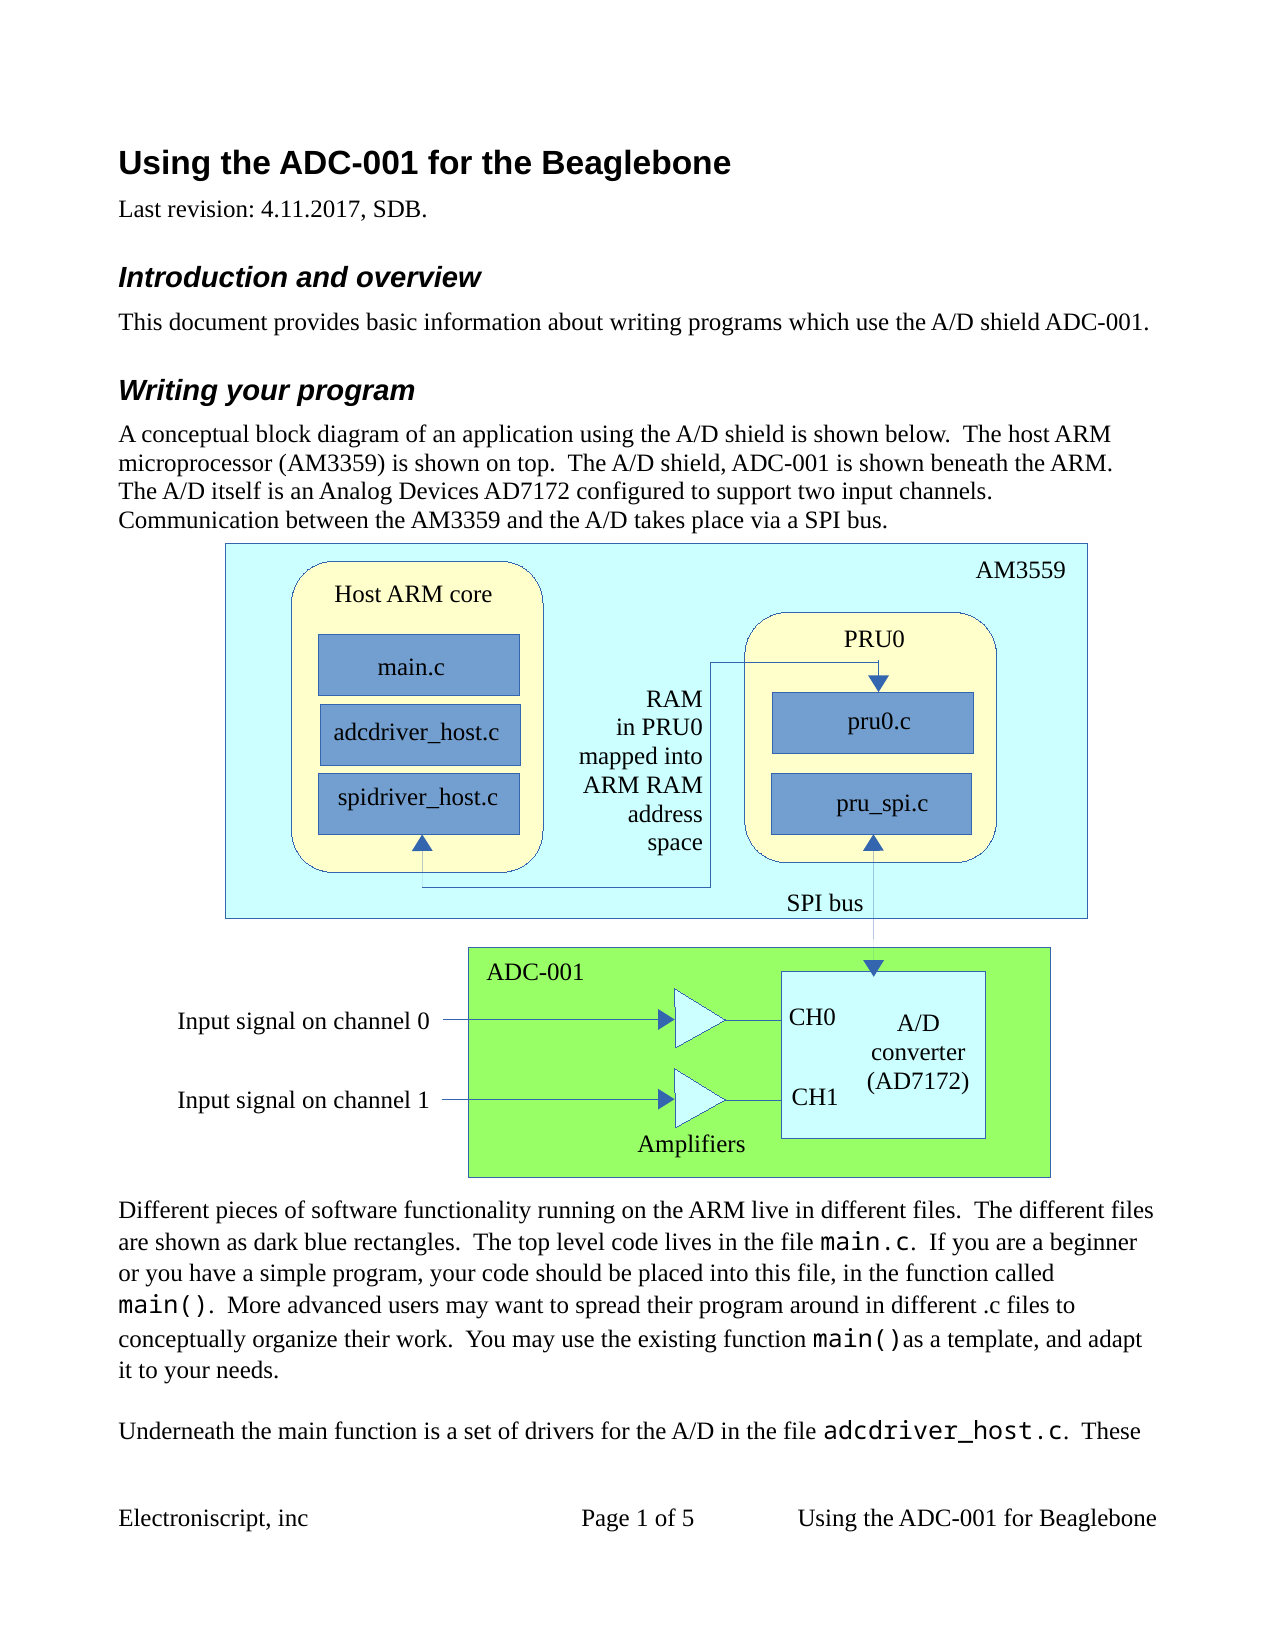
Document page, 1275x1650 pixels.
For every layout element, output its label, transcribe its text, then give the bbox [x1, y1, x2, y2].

subtitle Writing your program [118, 373, 1157, 406]
subtitle Introduction and overview [118, 261, 1157, 294]
text Different pieces of software functionality running on the ARM live in different files. The different files are shown as dark blue rectangles. The top level code lives in the file main.c. If you are a beginner or you have a simple program, your code should be placed into this file, in the function called main(). More advanced users may want to spread their program around in different .c files to conceptually organize their work. You may use the existing function main()as a template, and adapt it to your needs. [118, 1195, 1157, 1383]
text Last revision: 4.11.2017, SDB. [118, 194, 1157, 223]
text This document provides basic information about writing programs which use the A/D shield ADC-001. [118, 307, 1157, 335]
subtitle Using the ADC-001 for the Beaglebone [118, 143, 1157, 182]
text Underneath the main function is a set of drivers for the A/D in the file adcdriver_host.c. These [118, 1412, 1157, 1446]
text A conceptual block diagram of an application using the A/D shield is shown below. The host ARM microprocessor (AM3359) is shown on top. The A/D shield, ADC-001 is shown beneath the ARM. The A/D itself is an Analog Devices AD7172 configured to support two input channels. Communication between the AM3359 and the A/D takes place via a SPI bus. [118, 419, 1157, 534]
